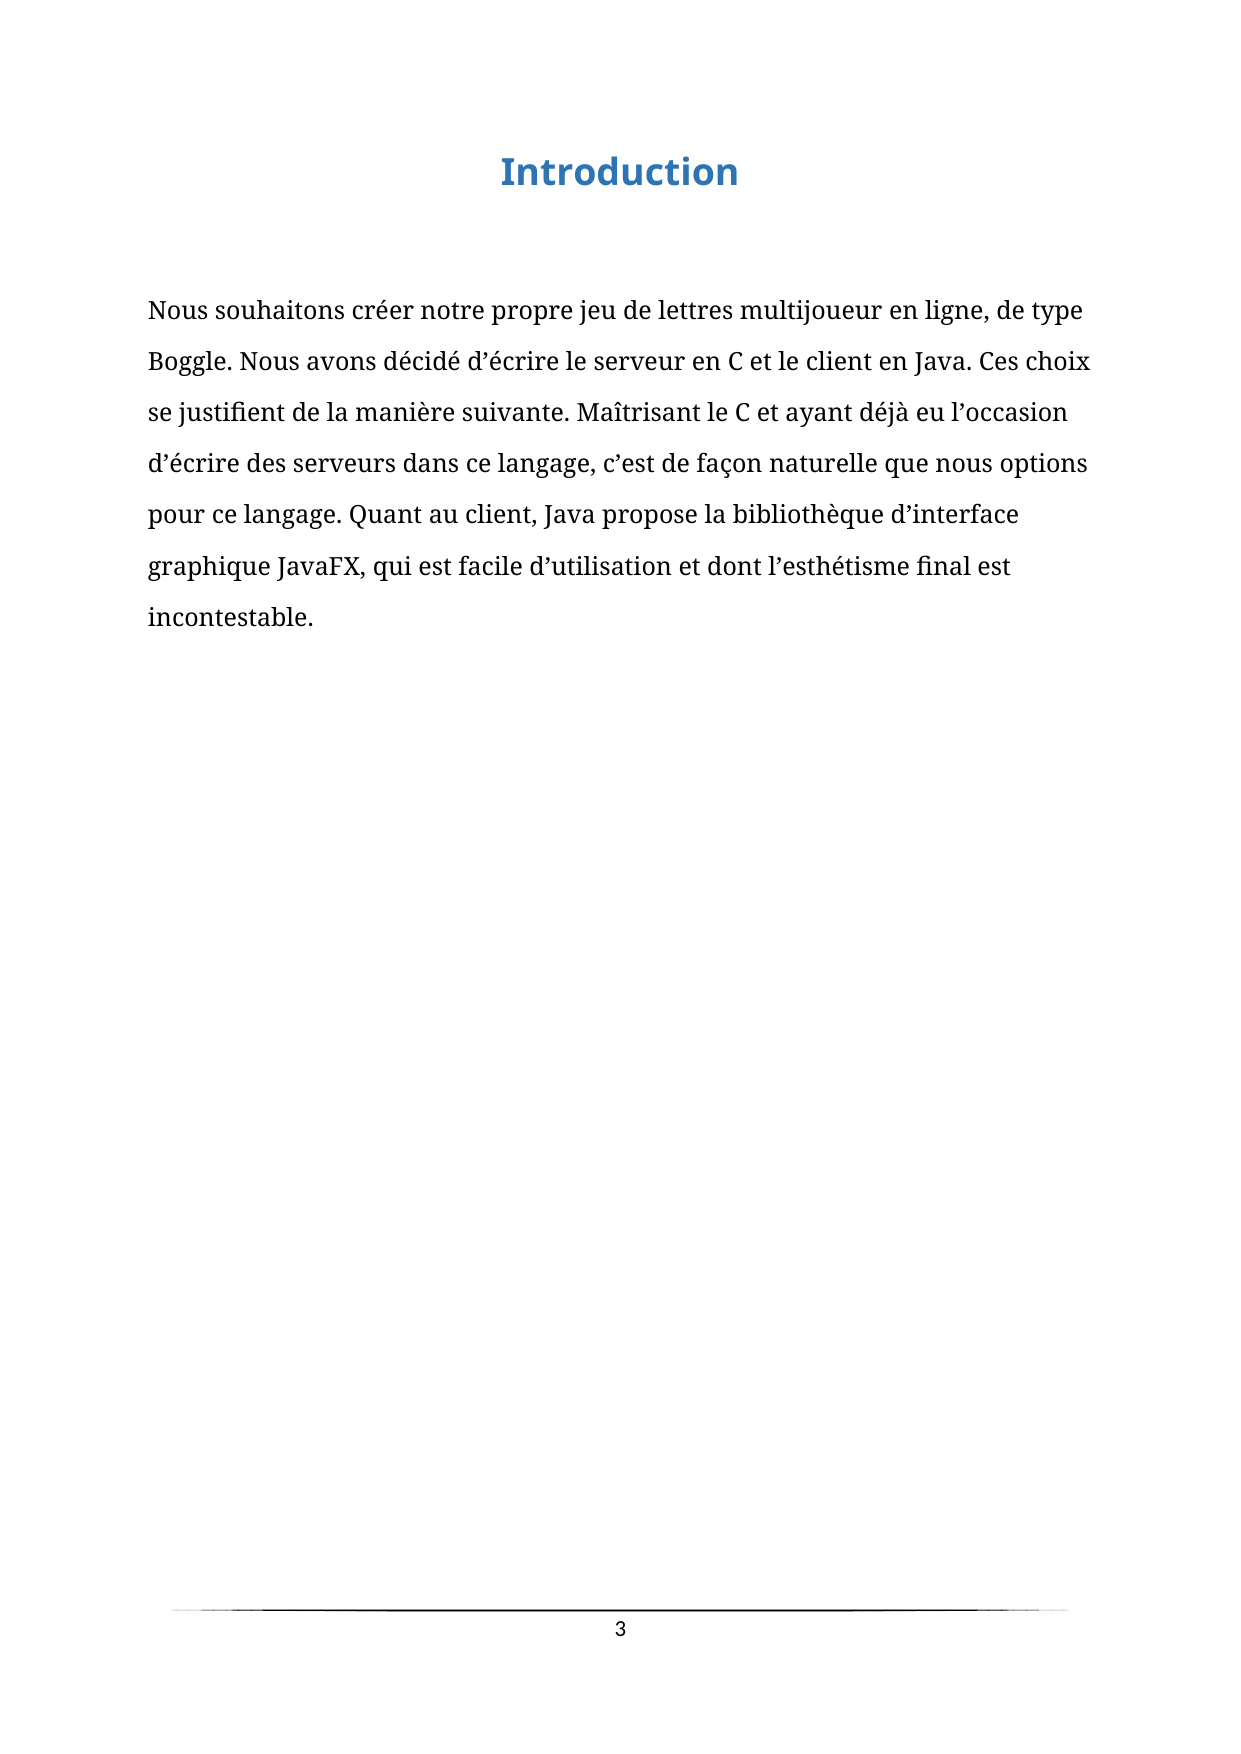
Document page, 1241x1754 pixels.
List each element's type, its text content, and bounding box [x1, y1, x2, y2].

text Nous souhaitons créer notre propre jeu de lettres multijoueur en ligne, de type Boggle. Nous avons décidé d’écrire le serveur en C et le client en Java. Ces choix se justifient de la manière suivante. Maîtrisant le C et ayant déjà eu l’occasion d’écrire des serveurs dans ce langage, c’est de façon naturelle que nous options pour ce langage. Quant au client, Java propose la bibliothèque d’interface graphique JavaFX, qui est facile d’utilisation et dont l’esthétisme final est incontestable. [148, 293, 1093, 633]
subtitle Introduction [148, 145, 1093, 196]
